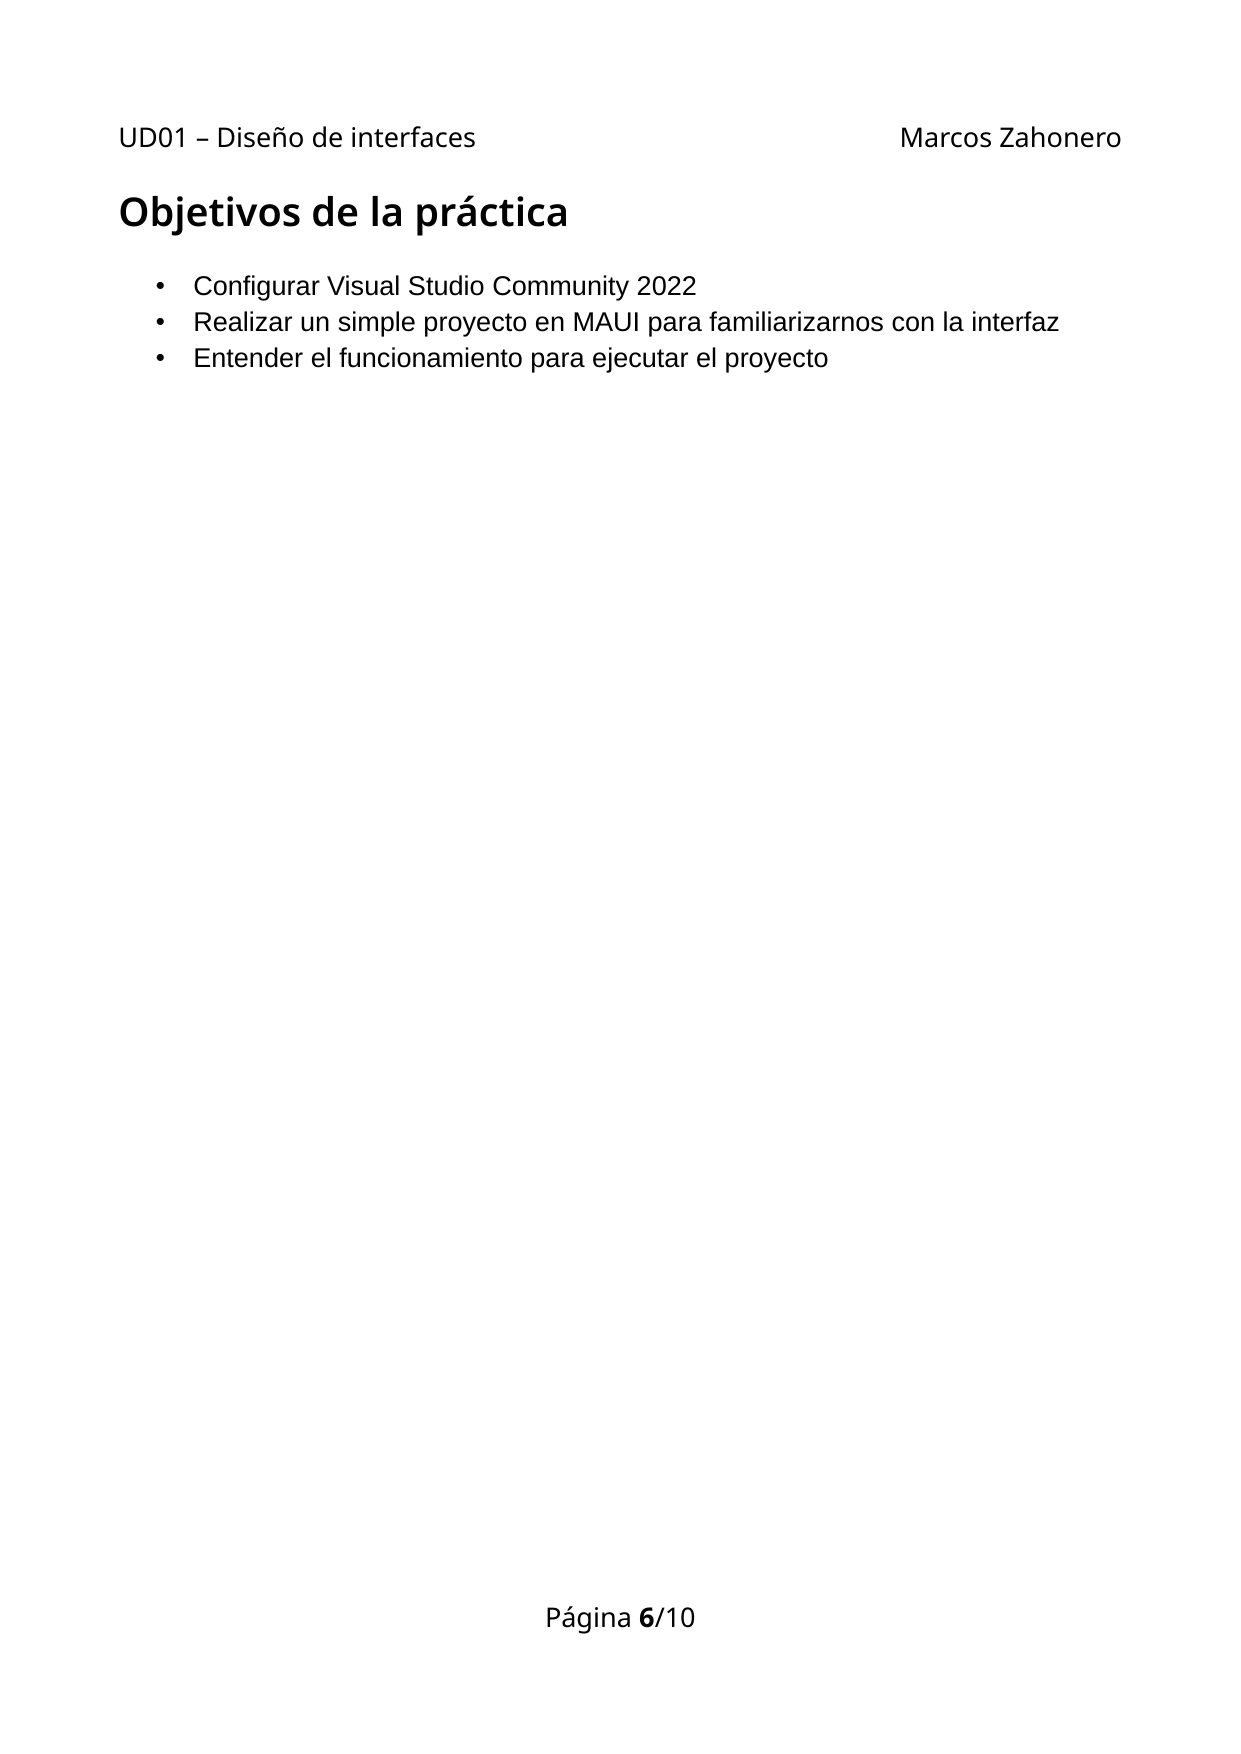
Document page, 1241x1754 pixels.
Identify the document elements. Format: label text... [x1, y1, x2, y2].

list Entender el funcionamiento para ejecutar el proyecto [156, 342, 1122, 373]
list Realizar un simple proyecto en MAUI para familiarizarnos con la interfaz [156, 306, 1122, 337]
list Configurar Visual Studio Community 2022 [156, 270, 1122, 301]
subtitle Objetivos de la práctica [118, 184, 1122, 238]
